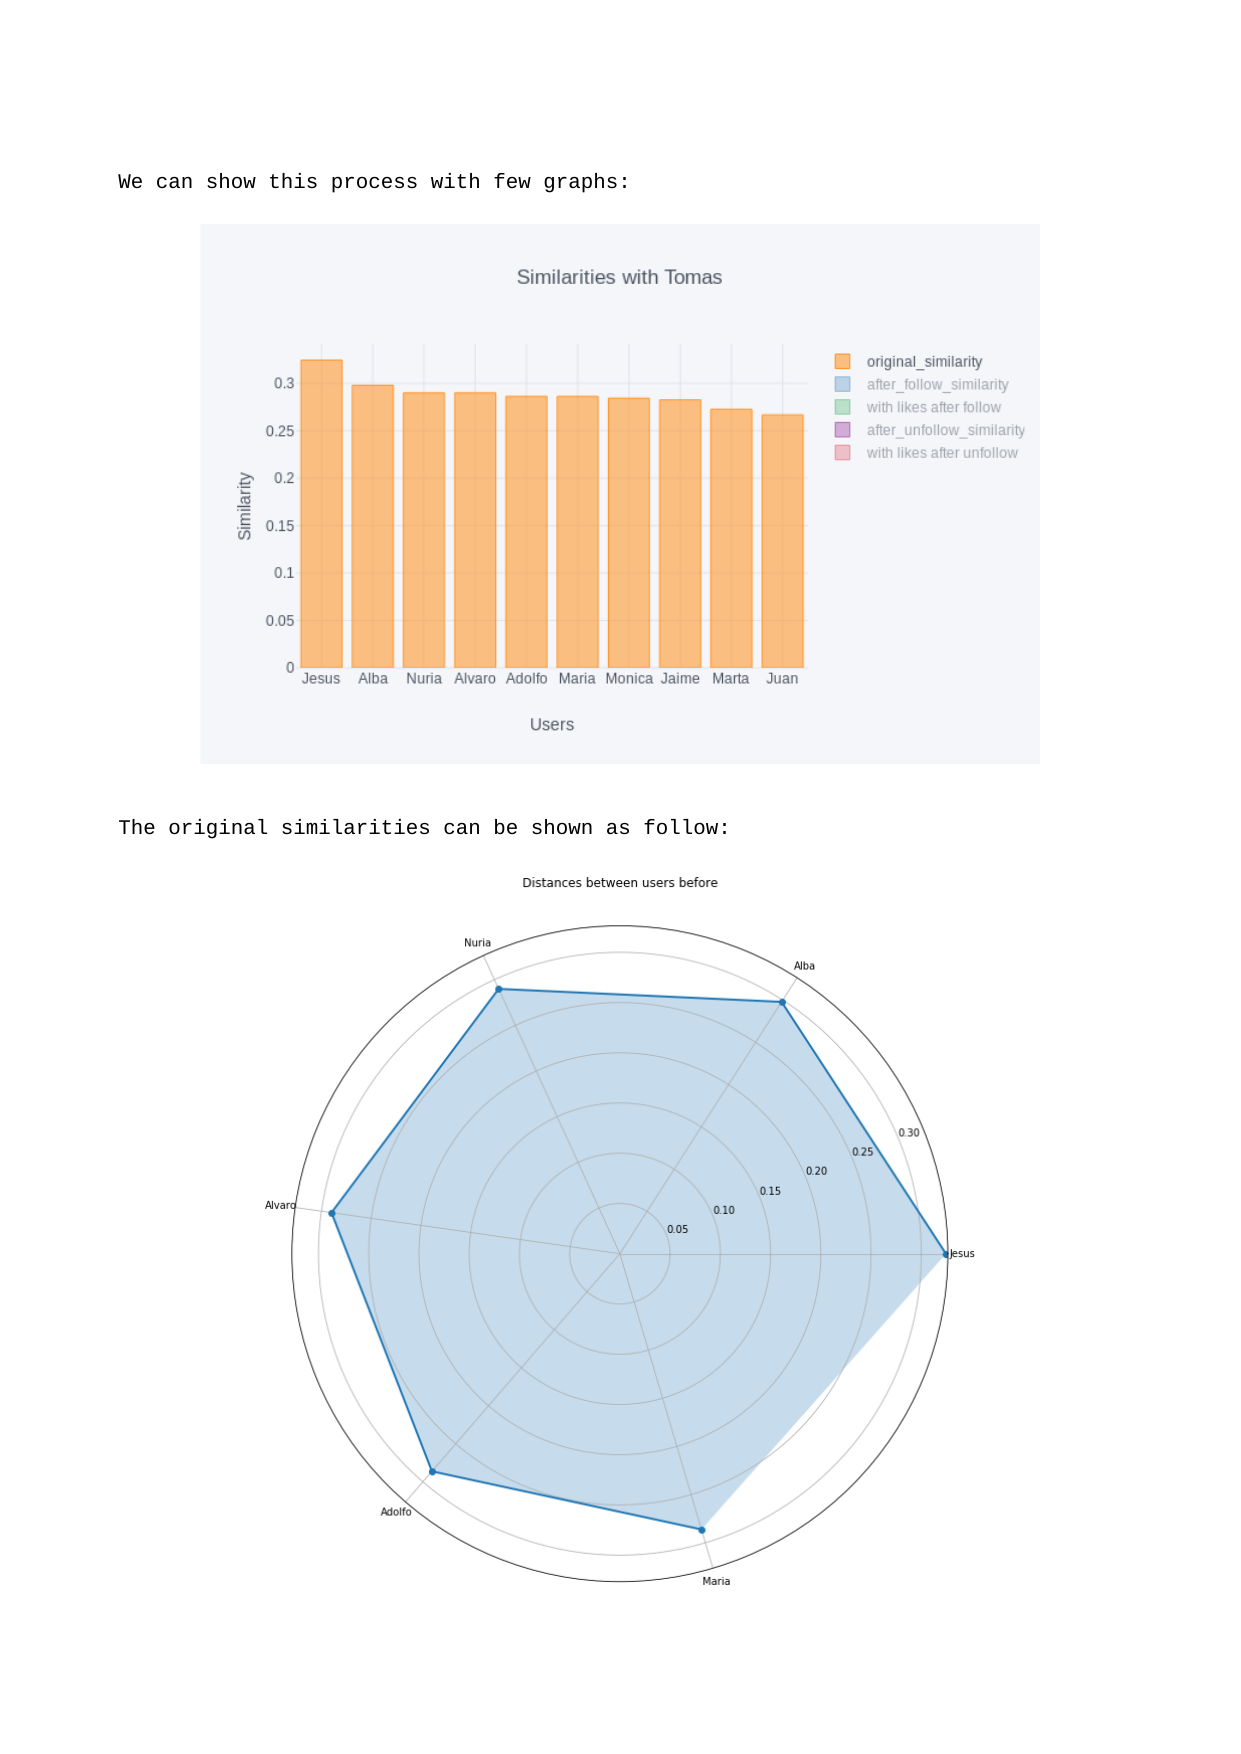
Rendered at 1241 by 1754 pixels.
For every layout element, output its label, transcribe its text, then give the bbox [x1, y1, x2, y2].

picture [200, 224, 1040, 764]
text We can show this process with few graphs: [118, 171, 1122, 195]
text The original similarities can be shown as follow: [118, 817, 1122, 841]
picture [258, 870, 982, 1594]
